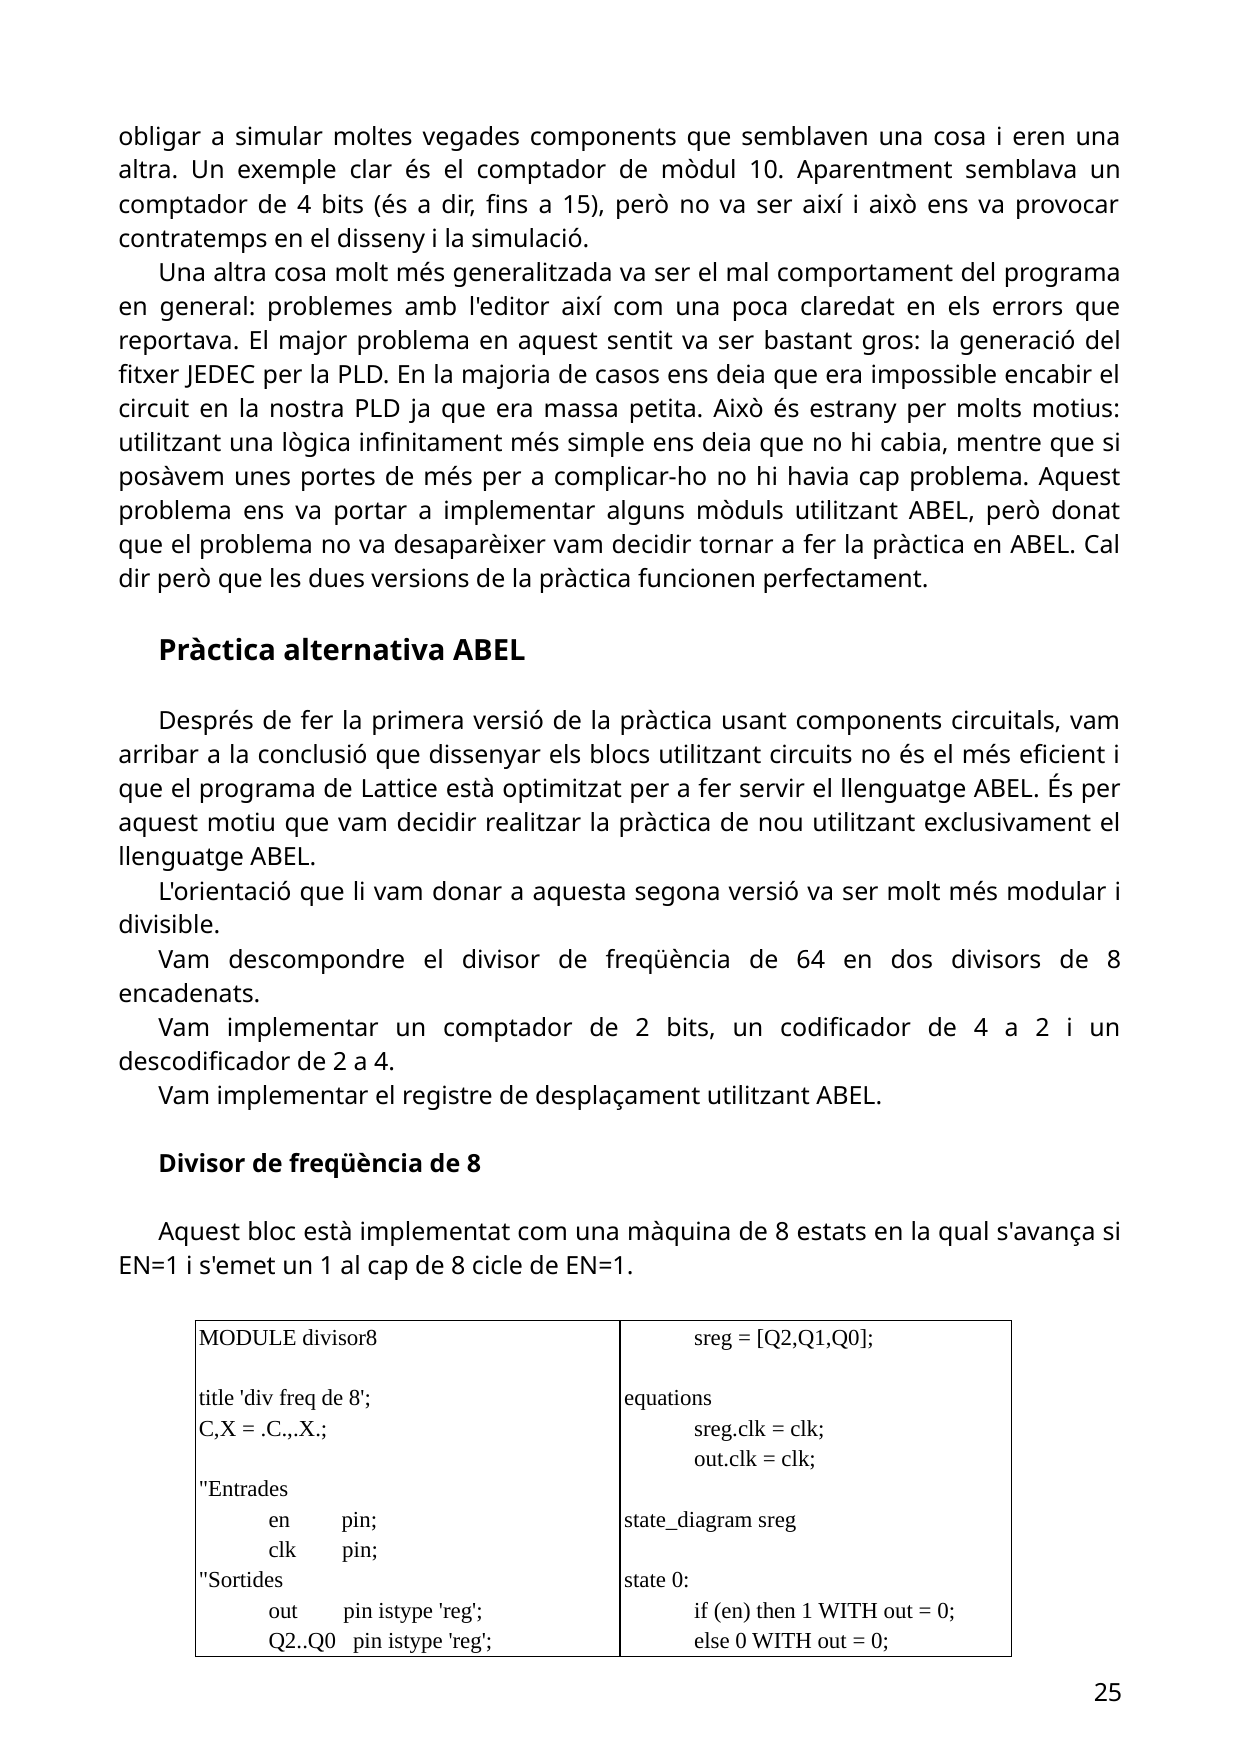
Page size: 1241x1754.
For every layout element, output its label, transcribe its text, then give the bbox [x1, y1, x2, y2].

text else 0 WITH out = 0; [621, 1623, 1011, 1656]
text obligar a simular moltes vegades components que semblaven una cosa i eren una altra. Un exemple clar és el comptador de mòdul 10. Aparentment semblava un comptador de 4 bits (és a dir, fins a 15), però no va ser així i això ens va provocar contratemps en el disseny i la simulació. [118, 118, 1122, 254]
text "Entrades [196, 1471, 619, 1502]
text out pin istype 'reg'; [196, 1593, 619, 1623]
text MODULE divisor8 [196, 1321, 619, 1354]
text Q2..Q0 pin istype 'reg'; [196, 1623, 619, 1656]
text Pràctica alternativa ABEL [118, 629, 1122, 669]
text state_diagram sreg [621, 1502, 1011, 1536]
text sreg.clk = clk; [621, 1411, 1011, 1441]
text clk pin; [196, 1532, 619, 1562]
text Vam descompondre el divisor de freqüència de 64 en dos divisors de 8 encadenats. [118, 941, 1122, 1009]
text out.clk = clk; [621, 1441, 1011, 1475]
text "Sortides [196, 1562, 619, 1593]
text C,X = .C.,.X.; [196, 1411, 619, 1445]
text Vam implementar un comptador de 2 bits, un codificador de 4 a 2 i un descodificador de 2 a 4. [118, 1009, 1122, 1077]
text title 'div freq de 8'; [196, 1381, 619, 1411]
text en pin; [196, 1502, 619, 1532]
text L'orientació que li vam donar a aquesta segona versió va ser molt més modular i divisible. [118, 873, 1122, 941]
text Divisor de freqüència de 8 [118, 1146, 1122, 1180]
text sreg = [Q2,Q1,Q0]; [621, 1321, 1011, 1354]
text Després de fer la primera versió de la pràctica usant components circuitals, vam arribar a la conclusió que dissenyar els blocs utilitzant circuits no és el més eficient i que el programa de Lattice està optimitzat per a fer servir el llenguatge ABEL. És per aquest motiu que vam decidir realitzar la pràctica de nou utilitzant exclusivament el llenguatge ABEL. [118, 703, 1122, 873]
text Vam implementar el registre de desplaçament utilitzant ABEL. [118, 1077, 1122, 1112]
text Una altra cosa molt més generalitzada va ser el mal comportament del programa en general: problemes amb l'editor així com una poca claredat en els errors que reportava. El major problema en aquest sentit va ser bastant gros: la generació del fitxer JEDEC per la PLD. En la majoria de casos ens deia que era impossible encabir el circuit en la nostra PLD ja que era massa petita. Això és estrany per molts motius: utilitzant una lògica infinitament més simple ens deia que no hi cabia, mentre que si posàvem unes portes de més per a complicar-ho no hi havia cap problema. Aquest problema ens va portar a implementar alguns mòduls utilitzant ABEL, però donat que el problema no va desaparèixer vam decidir tornar a fer la pràctica en ABEL. Cal dir però que les dues versions de la pràctica funcionen perfectament. [118, 254, 1122, 595]
text state 0: [621, 1562, 1011, 1593]
text Aquest bloc està implementat com una màquina de 8 estats en la qual s'avança si EN=1 i s'emet un 1 al cap de 8 cicle de EN=1. [118, 1214, 1122, 1282]
text if (en) then 1 WITH out = 0; [621, 1593, 1011, 1623]
text equations [621, 1381, 1011, 1411]
